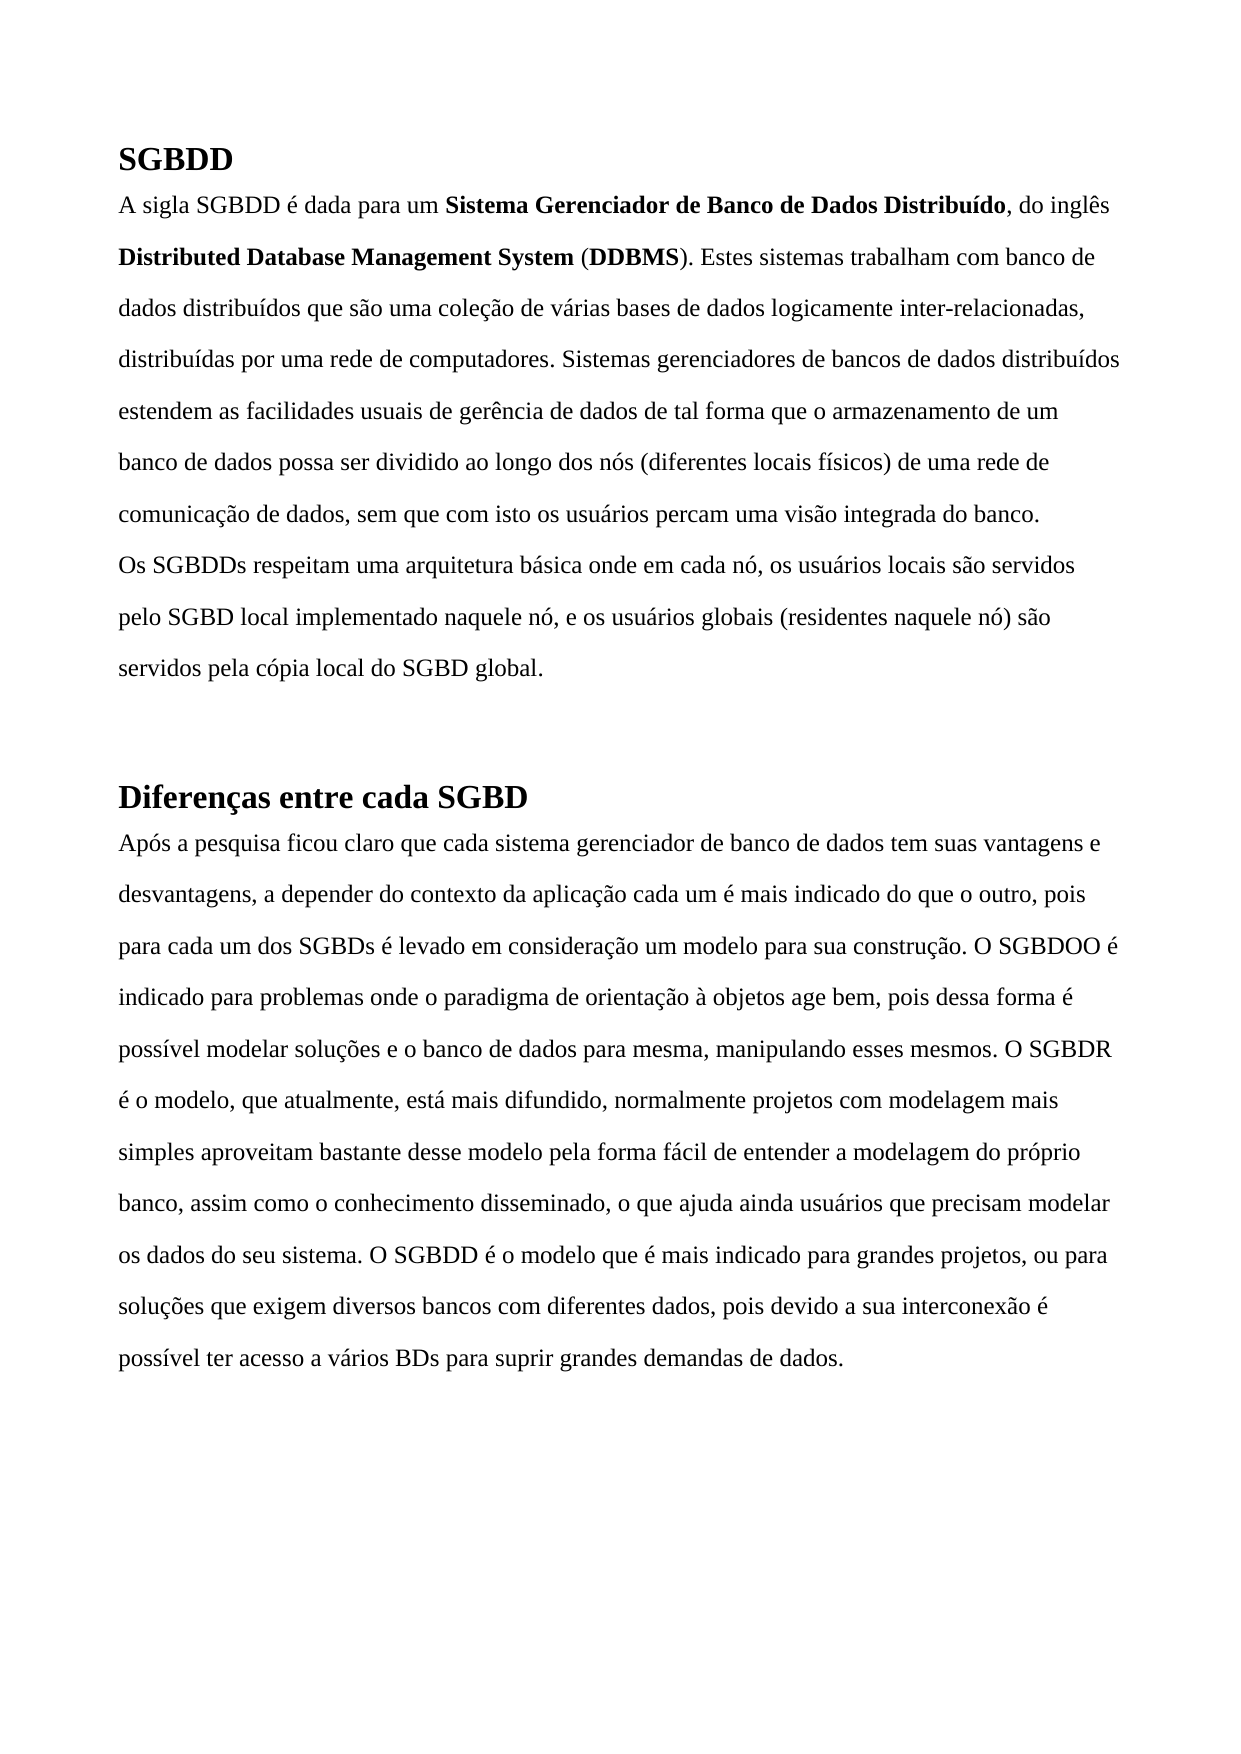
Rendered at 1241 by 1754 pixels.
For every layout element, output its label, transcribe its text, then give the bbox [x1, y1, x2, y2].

text Os SGBDDs respeitam uma arquitetura básica onde em cada nó, os usuários locais são servidos pelo SGBD local implementado naquele nó, e os usuários globais (residentes naquele nó) são servidos pela cópia local do SGBD global. [118, 550, 1122, 682]
text Após a pesquisa ficou claro que cada sistema gerenciador de banco de dados tem suas vantagens e desvantagens, a depender do contexto da aplicação cada um é mais indicado do que o outro, pois para cada um dos SGBDs é levado em consideração um modelo para sua construção. O SGBDOO é indicado para problemas onde o paradigma de orientação à objetos age bem, pois dessa forma é possível modelar soluções e o banco de dados para mesma, manipulando esses mesmos. O SGBDR é o modelo, que atualmente, está mais difundido, normalmente projetos com modelagem mais simples aproveitam bastante desse modelo pela forma fácil de entender a modelagem do próprio banco, assim como o conhecimento disseminado, o que ajuda ainda usuários que precisam modelar os dados do seu sistema. O SGBDD é o modelo que é mais indicado para grandes projetos, ou para soluções que exigem diversos bancos com diferentes dados, pois devido a sua interconexão é possível ter acesso a vários BDs para suprir grandes demandas de dados. [118, 828, 1122, 1371]
subtitle SGBDD [118, 139, 1122, 178]
subtitle Diferenças entre cada SGBD [118, 777, 1122, 816]
text A sigla SGBDD é dada para um Sistema Gerenciador de Banco de Dados Distribuído, do inglês Distributed Database Management System (DDBMS). Estes sistemas trabalham com banco de dados distribuídos que são uma coleção de várias bases de dados logicamente inter-relacionadas, distribuídas por uma rede de computadores. Sistemas gerenciadores de bancos de dados distribuídos estendem as facilidades usuais de gerência de dados de tal forma que o armazenamento de um banco de dados possa ser dividido ao longo dos nós (diferentes locais físicos) de uma rede de comunicação de dados, sem que com isto os usuários percam uma visão integrada do banco. [118, 190, 1122, 528]
